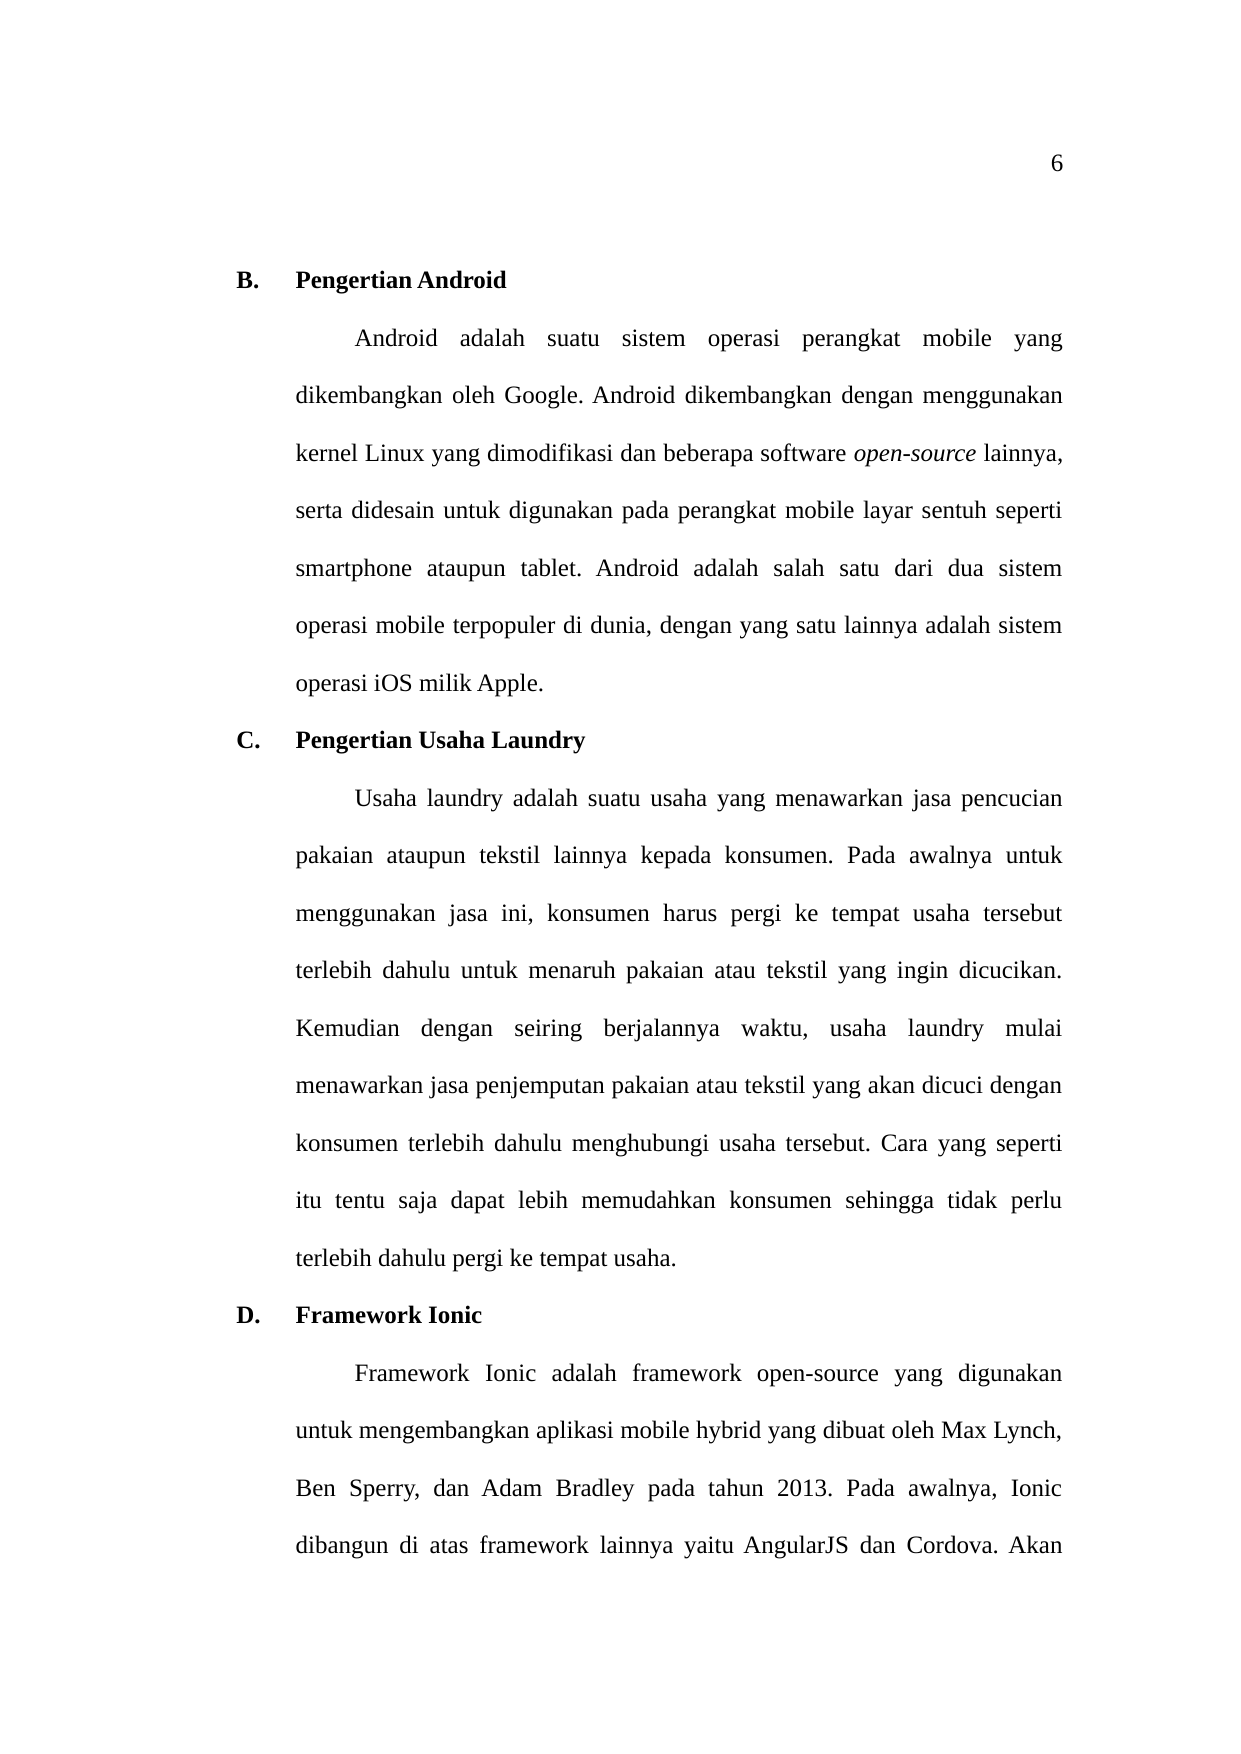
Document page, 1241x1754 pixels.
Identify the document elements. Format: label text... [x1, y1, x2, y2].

text Framework Ionic adalah framework open-source yang digunakan untuk mengembangkan aplikasi mobile hybrid yang dibuat oleh Max Lynch, Ben Sperry, dan Adam Bradley pada tahun 2013. Pada awalnya, Ionic dibangun di atas framework lainnya yaitu AngularJS dan Cordova. Akan [295, 1358, 1063, 1559]
text B. Pengertian Android [236, 266, 1063, 294]
text Android adalah suatu sistem operasi perangkat mobile yang dikembangkan oleh Google. Android dikembangkan dengan menggunakan kernel Linux yang dimodifikasi dan beberapa software open-source lainnya, serta didesain untuk digunakan pada perangkat mobile layar sentuh seperti smartphone ataupun tablet. Android adalah salah satu dari dua sistem operasi mobile terpopuler di dunia, dengan yang satu lainnya adalah sistem operasi iOS milik Apple. [295, 323, 1063, 697]
text Usaha laundry adalah suatu usaha yang menawarkan jasa pencucian pakaian ataupun tekstil lainnya kepada konsumen. Pada awalnya untuk menggunakan jasa ini, konsumen harus pergi ke tempat usaha tersebut terlebih dahulu untuk menaruh pakaian atau tekstil yang ingin dicucikan. Kemudian dengan seiring berjalannya waktu, usaha laundry mulai menawarkan jasa penjemputan pakaian atau tekstil yang akan dicuci dengan konsumen terlebih dahulu menghubungi usaha tersebut. Cara yang seperti itu tentu saja dapat lebih memudahkan konsumen sehingga tidak perlu terlebih dahulu pergi ke tempat usaha. [295, 783, 1063, 1272]
text D. Framework Ionic [236, 1301, 1063, 1329]
text C. Pengertian Usaha Laundry [236, 726, 1063, 754]
